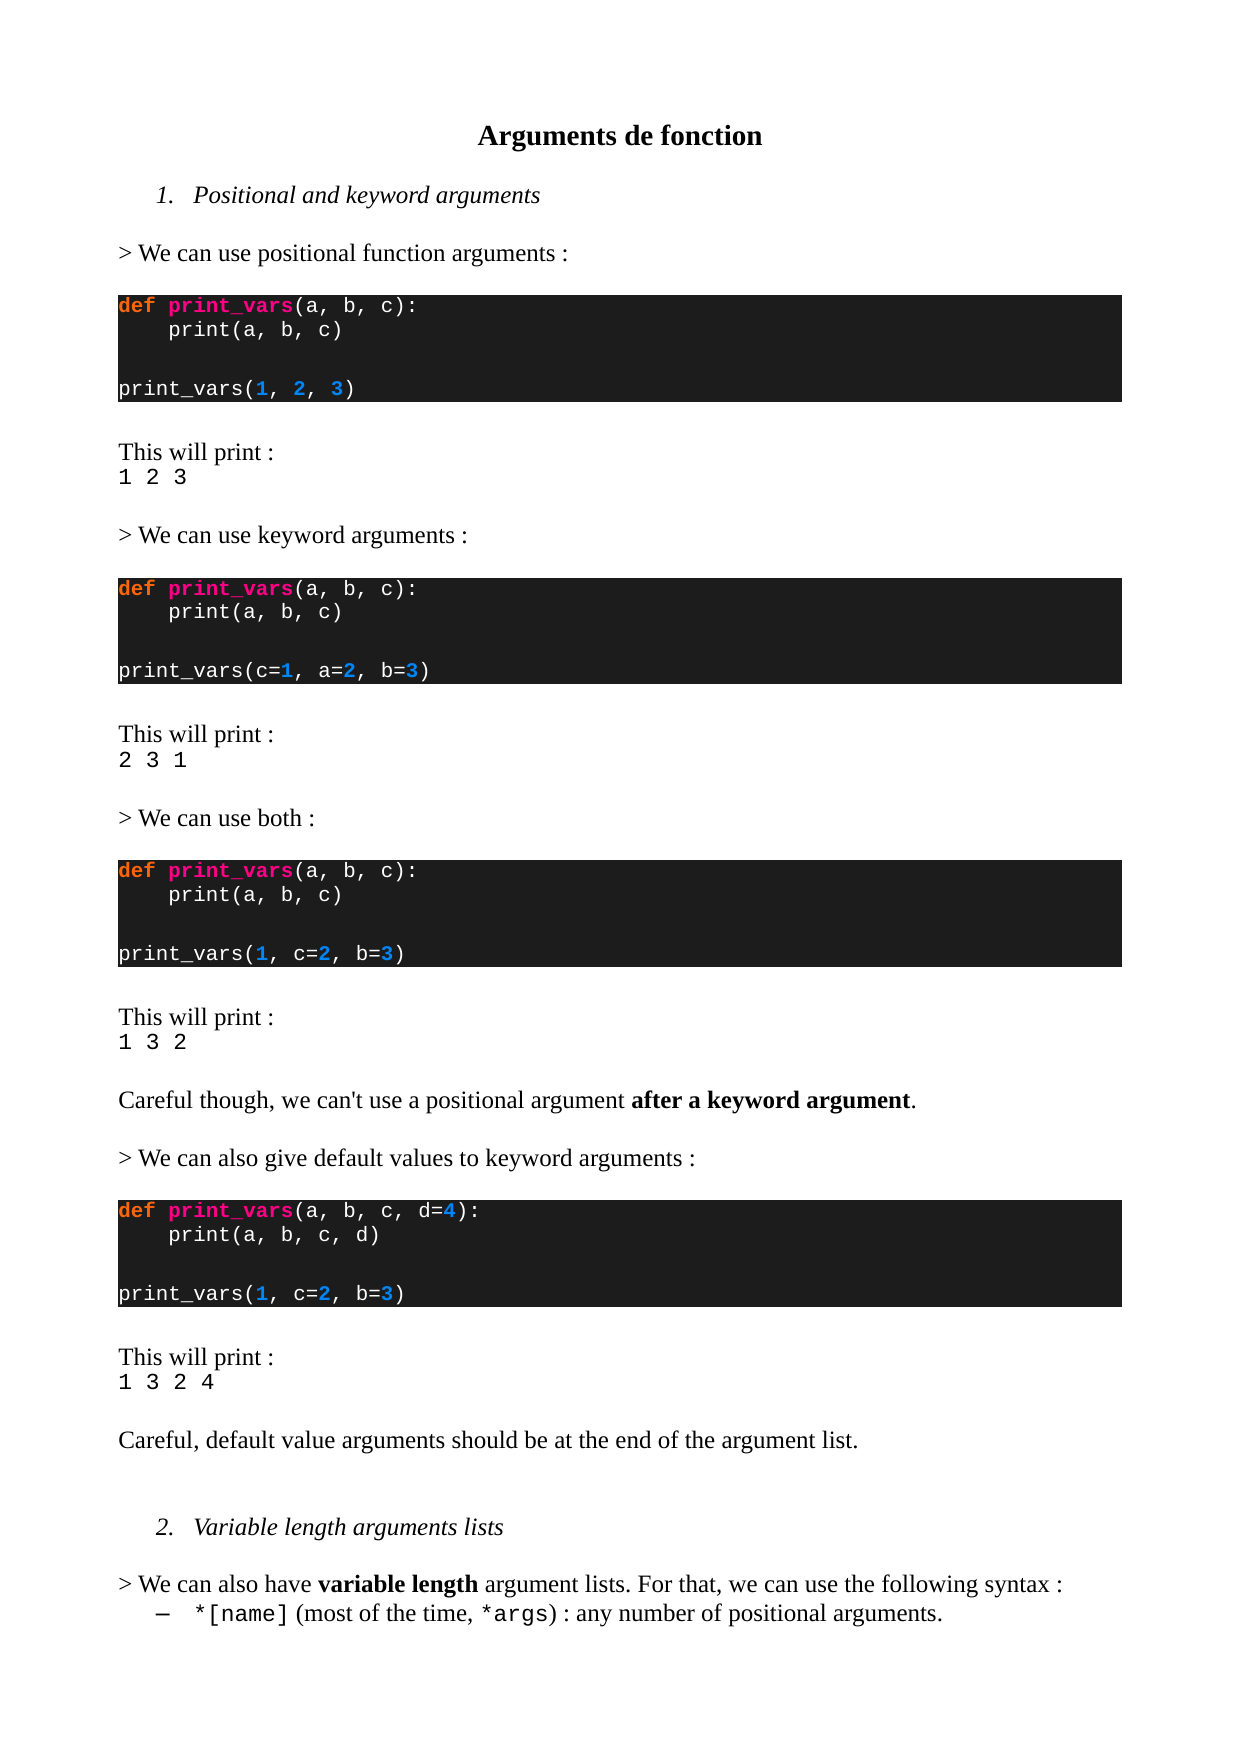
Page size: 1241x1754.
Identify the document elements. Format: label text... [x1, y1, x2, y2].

text print(a, b, c) [118, 319, 1122, 343]
text print_vars(c=1, a=2, b=3) [118, 661, 1122, 684]
list Positional and keyword arguments [156, 180, 1122, 209]
text This will print : [118, 437, 1122, 466]
text print_vars(1, c=2, b=3) [118, 1283, 1122, 1307]
text def print_vars(a, b, c): [118, 860, 1122, 884]
text 1 3 2 4 [118, 1371, 1122, 1397]
text def print_vars(a, b, c): [118, 295, 1122, 319]
text print_vars(1, c=2, b=3) [118, 943, 1122, 967]
text This will print : [118, 1002, 1122, 1031]
text Arguments de fonction [118, 118, 1122, 152]
text Careful, default value arguments should be at the end of the argument list. [118, 1425, 1122, 1454]
text print(a, b, c) [118, 602, 1122, 625]
text > We can use keyword arguments : [118, 520, 1122, 549]
text def print_vars(a, b, c, d=4): [118, 1200, 1122, 1224]
text > We can also give default values to keyword arguments : [118, 1143, 1122, 1172]
text print(a, b, c, d) [118, 1224, 1122, 1248]
text 1 2 3 [118, 466, 1122, 492]
text print(a, b, c) [118, 884, 1122, 908]
text > We can also have variable length argument lists. For that, we can use the following syntax : [118, 1569, 1122, 1598]
list *[name] (most of the time, *args) : any number of positional arguments. [156, 1598, 1122, 1628]
text 1 3 2 [118, 1031, 1122, 1057]
text > We can use both : [118, 803, 1122, 832]
text def print_vars(a, b, c): [118, 578, 1122, 602]
text This will print : [118, 719, 1122, 748]
text > We can use positional function arguments : [118, 238, 1122, 267]
list Variable length arguments lists [156, 1512, 1122, 1540]
text print_vars(1, 2, 3) [118, 378, 1122, 402]
text Careful though, we can't use a positional argument after a keyword argument. [118, 1085, 1122, 1114]
text This will print : [118, 1342, 1122, 1371]
text 2 3 1 [118, 748, 1122, 774]
